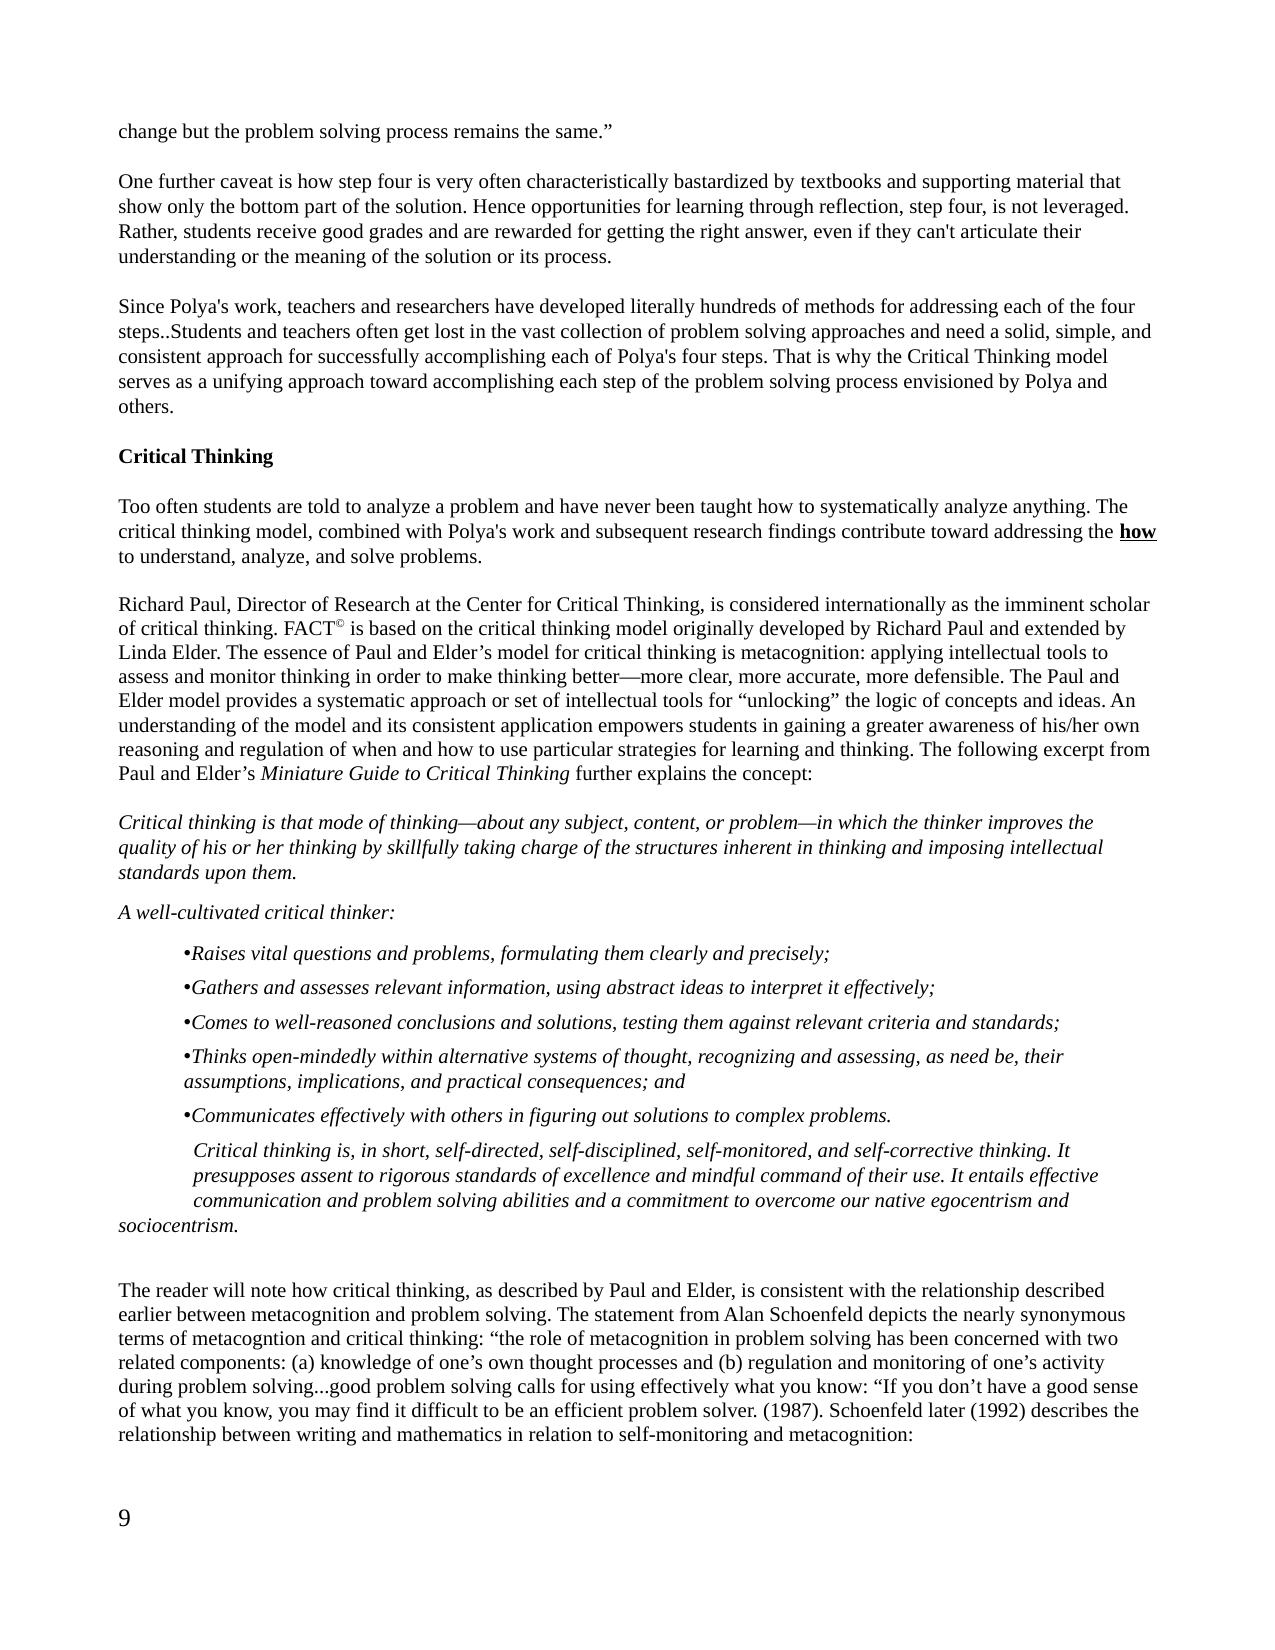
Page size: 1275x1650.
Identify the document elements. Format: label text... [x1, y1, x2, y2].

list Thinks open-mindedly within alternative systems of thought, recognizing and assessing, as need be, their assumptions, implications, and practical consequences; and [127, 1043, 1129, 1093]
list Comes to well-reasoned conclusions and solutions, testing them against relevant criteria and standards; [127, 1009, 1129, 1034]
text One further caveat is how step four is very often characteristically bastardized by textbooks and supporting material that show only the bottom part of the solution. Hence opportunities for learning through reflection, step four, is not leveraged. Rather, students receive good grades and are rewarded for getting the right answer, even if they can't articulate their understanding or the meaning of the solution or its process. [118, 168, 1157, 268]
text The reader will note how critical thinking, as described by Paul and Elder, is consistent with the relationship described earlier between metacognition and problem solving. The statement from Alan Schoenfeld depicts the nearly synonymous terms of metacogntion and critical thinking: “the role of metacognition in problem solving has been concerned with two related components: (a) knowledge of one’s own thought processes and (b) regulation and monitoring of one’s activity during problem solving...good problem solving calls for using effectively what you know: “If you don’t have a good sense of what you know, you may find it difficult to be an efficient problem solver. (1987). Schoenfeld later (1992) describes the relationship between writing and mathematics in relation to self-monitoring and metacognition: [118, 1277, 1157, 1446]
list Raises vital questions and problems, formulating them clearly and precisely; [127, 940, 1129, 965]
text A well-cultivated critical thinker: [118, 899, 1157, 924]
text Too often students are told to analyze a problem and have never been taught how to systematically analyze anything. The critical thinking model, combined with Polya's work and subsequent research findings contribute toward addressing the how to understand, analyze, and solve problems. [118, 493, 1157, 568]
text Critical thinking is, in short, self-directed, self-disciplined, self-monitored, and self-corrective thinking. It presupposes assent to rigorous standards of excellence and mindful command of their use. It entails effective communication and problem solving abilities and a commitment to overcome our native egocentrism and sociocentrism. [118, 1137, 1157, 1237]
text Critical thinking is that mode of thinking—about any subject, content, or problem—in which the thinker improves the quality of his or her thinking by skillfully taking charge of the structures inherent in thinking and imposing intellectual standards upon them. [118, 809, 1157, 884]
list Communicates effectively with others in figuring out solutions to complex problems. [127, 1102, 1129, 1127]
text Since Polya's work, teachers and researchers have developed literally hundreds of methods for addressing each of the four steps..Students and teachers often get lost in the vast collection of problem solving approaches and need a solid, simple, and consistent approach for successfully accomplishing each of Polya's four steps. That is why the Critical Thinking model serves as a unifying approach toward accomplishing each step of the problem solving process envisioned by Polya and others. [118, 293, 1157, 418]
list Gathers and assesses relevant information, using abstract ideas to interpret it effectively; [127, 974, 1129, 999]
text change but the problem solving process remains the same.” [118, 118, 1157, 143]
text Critical Thinking [118, 443, 1157, 468]
text Richard Paul, Director of Research at the Center for Critical Thinking, is considered internationally as the imminent scholar of critical thinking. FACT© is based on the critical thinking model originally developed by Richard Paul and extended by Linda Elder. The essence of Paul and Elder’s model for critical thinking is metacognition: applying intellectual tools to assess and monitor thinking in order to make thinking better—more clear, more accurate, more defensible. The Paul and Elder model provides a systematic approach or set of intellectual tools for “unlocking” the logic of concepts and ideas. An understanding of the model and its consistent application empowers students in gaining a greater awareness of his/her own reasoning and regulation of when and how to use particular strategies for learning and thinking. The following excerpt from Paul and Elder’s Miniature Guide to Critical Thinking further explains the concept: [118, 592, 1157, 785]
